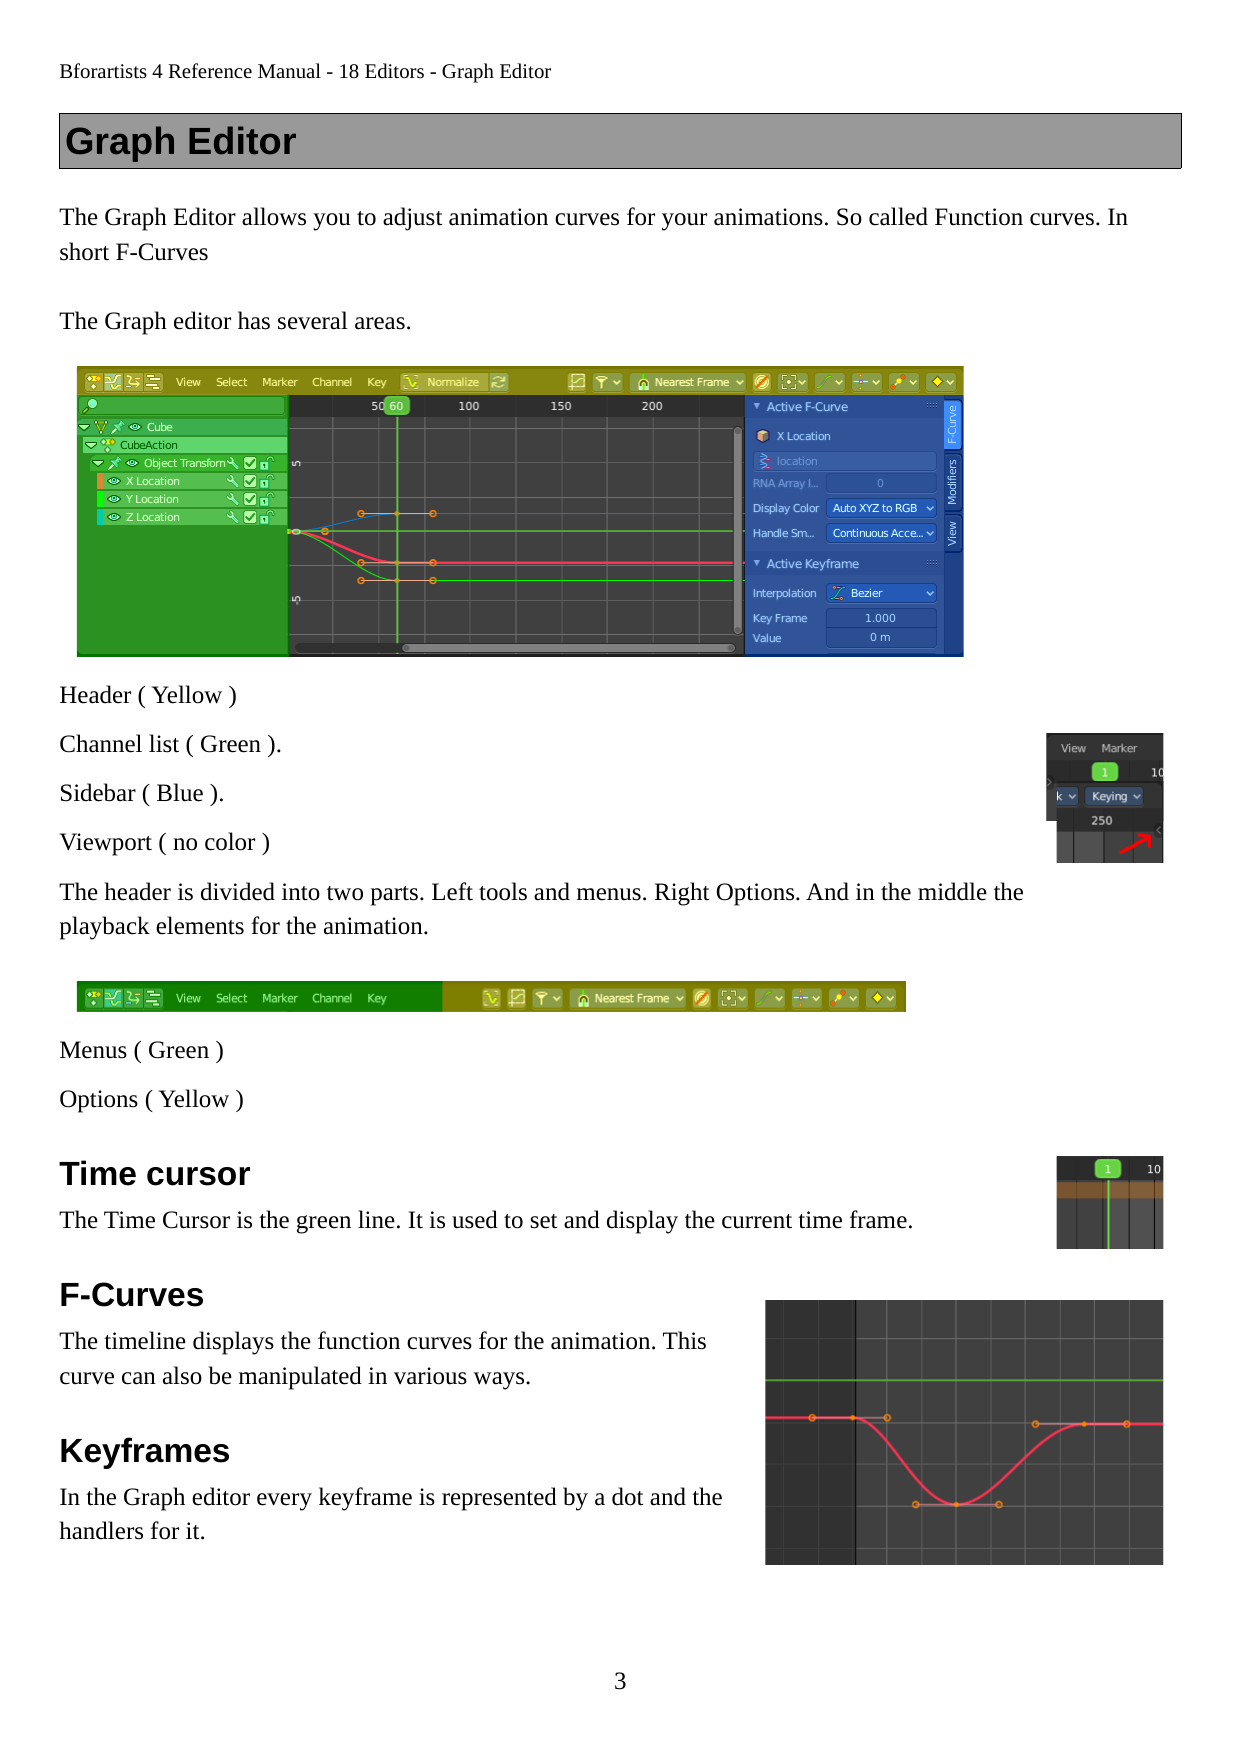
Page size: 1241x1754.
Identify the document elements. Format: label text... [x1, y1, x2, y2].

picture [76, 981, 906, 1012]
subtitle F-Curves [59, 1275, 1181, 1314]
table_header Graph Editor [60, 114, 1181, 168]
text [1164, 827, 1181, 856]
text Channel list ( Green ). [59, 729, 1181, 758]
text The Time Cursor is the green line. It is used to set and display the current time frame. [59, 1205, 1056, 1234]
subtitle [1164, 1431, 1181, 1469]
text Options ( Yellow ) [59, 1084, 1181, 1113]
picture [1056, 1156, 1164, 1249]
text In the Graph editor every keyframe is represented by a dot and the handlers for it. [59, 1482, 765, 1545]
subtitle Time cursor [59, 1154, 1181, 1193]
picture [765, 1300, 1164, 1565]
text The timeline displays the function curves for the animation. This curve can also be manipulated in various ways. [59, 1326, 765, 1389]
text [1164, 778, 1181, 807]
picture [76, 366, 964, 657]
text Sidebar ( Blue ). [59, 778, 1046, 807]
text Menus ( Green ) [59, 960, 1181, 1064]
text Viewport ( no color ) [59, 827, 1056, 856]
text The Graph Editor allows you to adjust animation curves for your animations. So called Function curves. In short F-Curves [59, 202, 1181, 266]
text The Graph editor has several areas. [59, 306, 1181, 334]
text Header ( Yellow ) [59, 355, 1181, 709]
picture [1046, 733, 1164, 863]
subtitle Keyframes [59, 1431, 765, 1469]
text The header is divided into two parts. Left tools and menus. Right Options. And in the middle the playback elements for the animation. [59, 877, 1181, 940]
